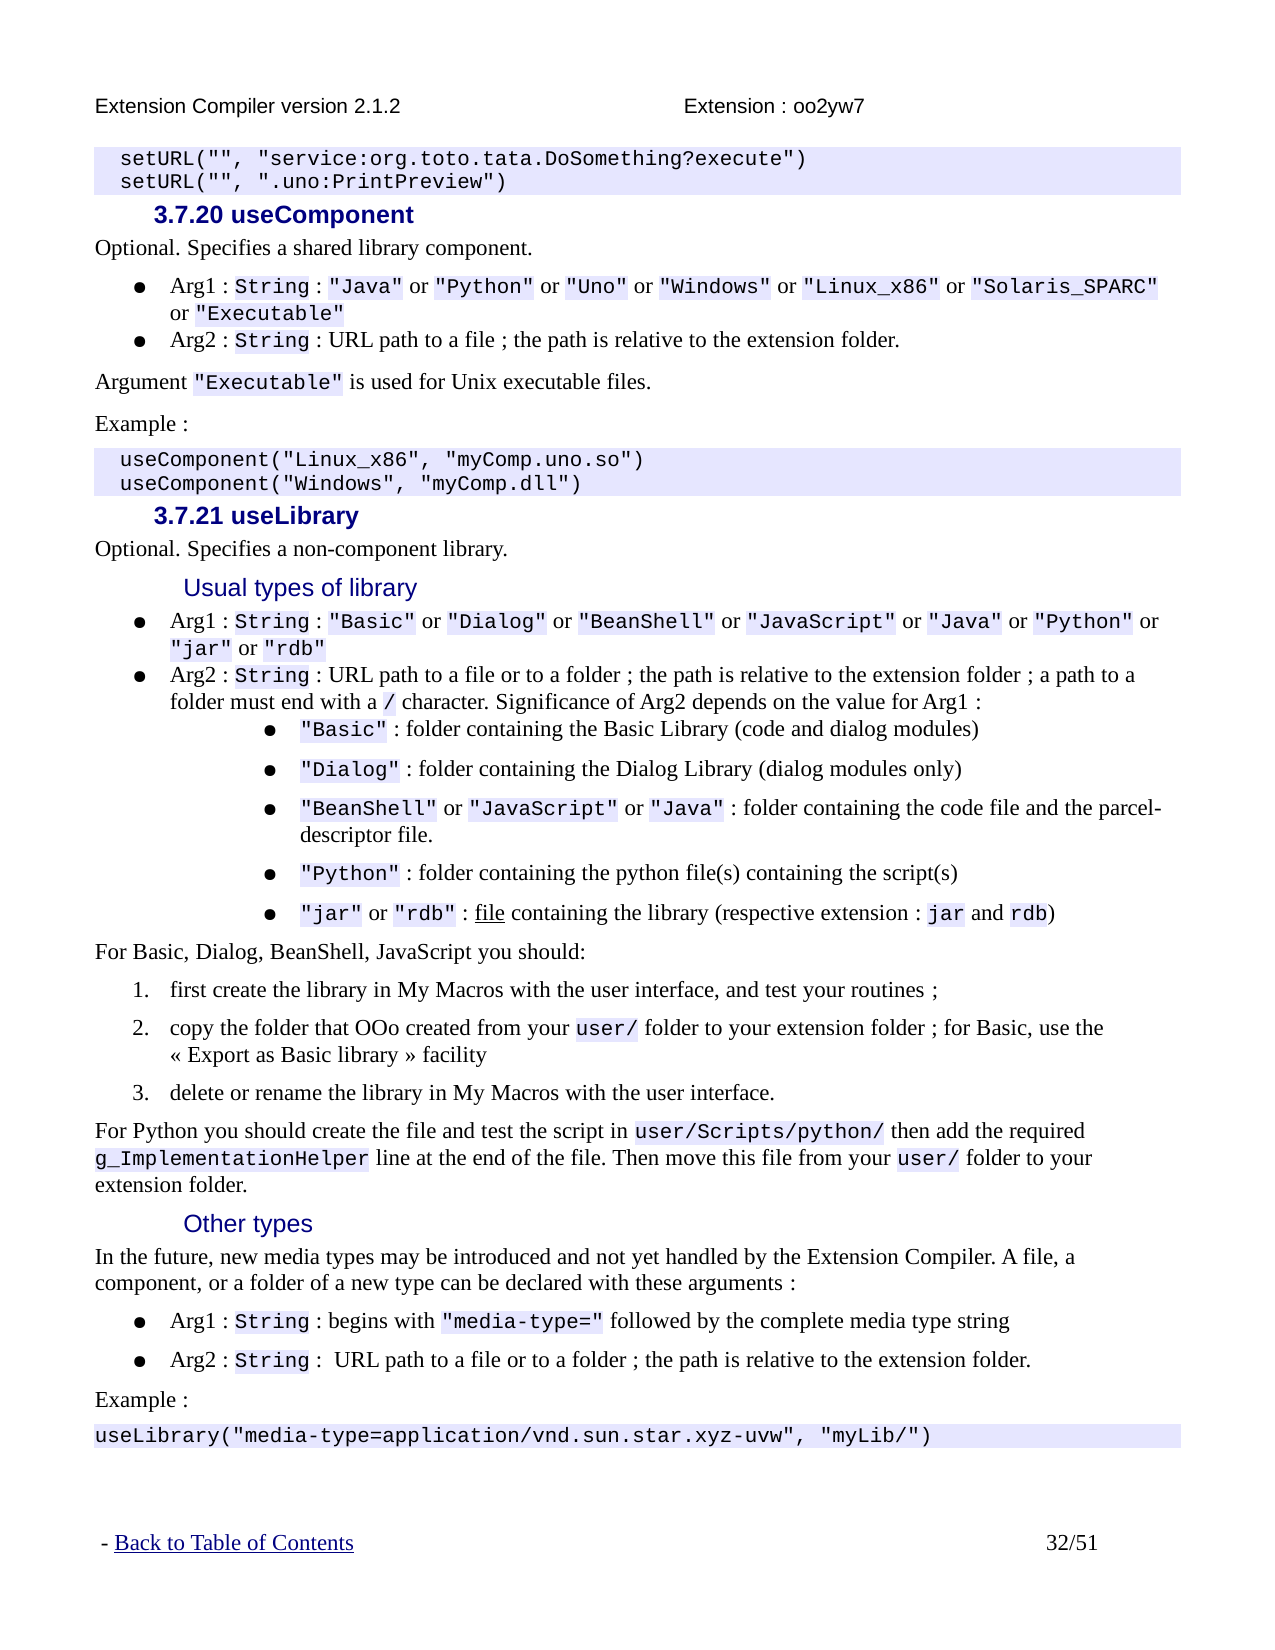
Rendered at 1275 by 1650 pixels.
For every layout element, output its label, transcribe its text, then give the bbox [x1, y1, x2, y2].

text Example : [94, 410, 1181, 436]
text In the future, new media types may be introduced and not yet handled by the Extension Compiler. A file, a component, or a folder of a new type can be declared with these arguments : [94, 1244, 1181, 1295]
text Optional. Specifies a non-component library. [94, 536, 1181, 562]
text useComponent("Linux_x86", "myComp.uno.so") [94, 448, 1181, 472]
list delete or rename the library in My Macros with the user interface. [132, 1080, 1181, 1106]
text For Basic, Dialog, BeanShell, JavaScript you should: [94, 939, 1181, 964]
list Arg2 : String : URL path to a file or to a folder ; the path is relative to the extension folder ; a path to a folder must end with a / character. Significance of Arg2 depends on the value for Arg1 : [132, 662, 1181, 716]
list Arg1 : String : "Java" or "Python" or "Uno" or "Windows" or "Linux_x86" or "Solaris_SPARC" or "Executable" [132, 273, 1181, 327]
subtitle useLibrary [153, 502, 1181, 530]
list Arg2 : String : URL path to a file or to a folder ; the path is relative to the extension folder. [132, 1347, 1181, 1374]
list Arg1 : String : "Basic" or "Dialog" or "BeanShell" or "JavaScript" or "Java" or "Python" or "jar" or "rdb" [132, 608, 1181, 662]
list "Dialog" : folder containing the Dialog Library (dialog modules only) [262, 756, 1181, 783]
text setURL("", ".uno:PrintPreview") [94, 171, 1181, 195]
text Example : [94, 1387, 1181, 1412]
list "Python" : folder containing the python file(s) containing the script(s) [262, 860, 1181, 887]
list Arg2 : String : URL path to a file ; the path is relative to the extension folder. [132, 327, 1181, 354]
list Arg1 : String : begins with "media-type=" followed by the complete media type string [132, 1308, 1181, 1334]
text Argument "Executable" is used for Unix executable files. [94, 369, 1181, 396]
subtitle useComponent [153, 201, 1181, 229]
list "Basic" : folder containing the Basic Library (code and dialog modules) [262, 716, 1181, 743]
text Optional. Specifies a shared library component. [94, 235, 1181, 261]
text setURL("", "service:org.toto.tata.DoSomething?execute") [94, 147, 1181, 171]
text For Python you should create the file and test the script in user/Scripts/python/ then add the required g_ImplementationHelper line at the end of the file. Then move this file from your user/ folder to your extension folder. [94, 1118, 1181, 1198]
subtitle Other types [183, 1210, 1181, 1238]
list copy the folder that OOo created from your user/ folder to your extension folder ; for Basic, use the « Export as Basic library » facility [132, 1015, 1181, 1068]
list "BeanShell" or "JavaScript" or "Java" : folder containing the code file and the parcel-descriptor file. [262, 795, 1181, 848]
text useComponent("Windows", "myComp.dll") [94, 472, 1181, 496]
text useLibrary("media-type=application/vnd.sun.star.xyz-uvw", "myLib/") [94, 1424, 1181, 1448]
subtitle Usual types of library [183, 574, 1181, 602]
list "jar" or "rdb" : file containing the library (respective extension : jar and rdb) [262, 899, 1181, 927]
list first create the library in My Macros with the user interface, and test your routines ; [132, 977, 1181, 1003]
